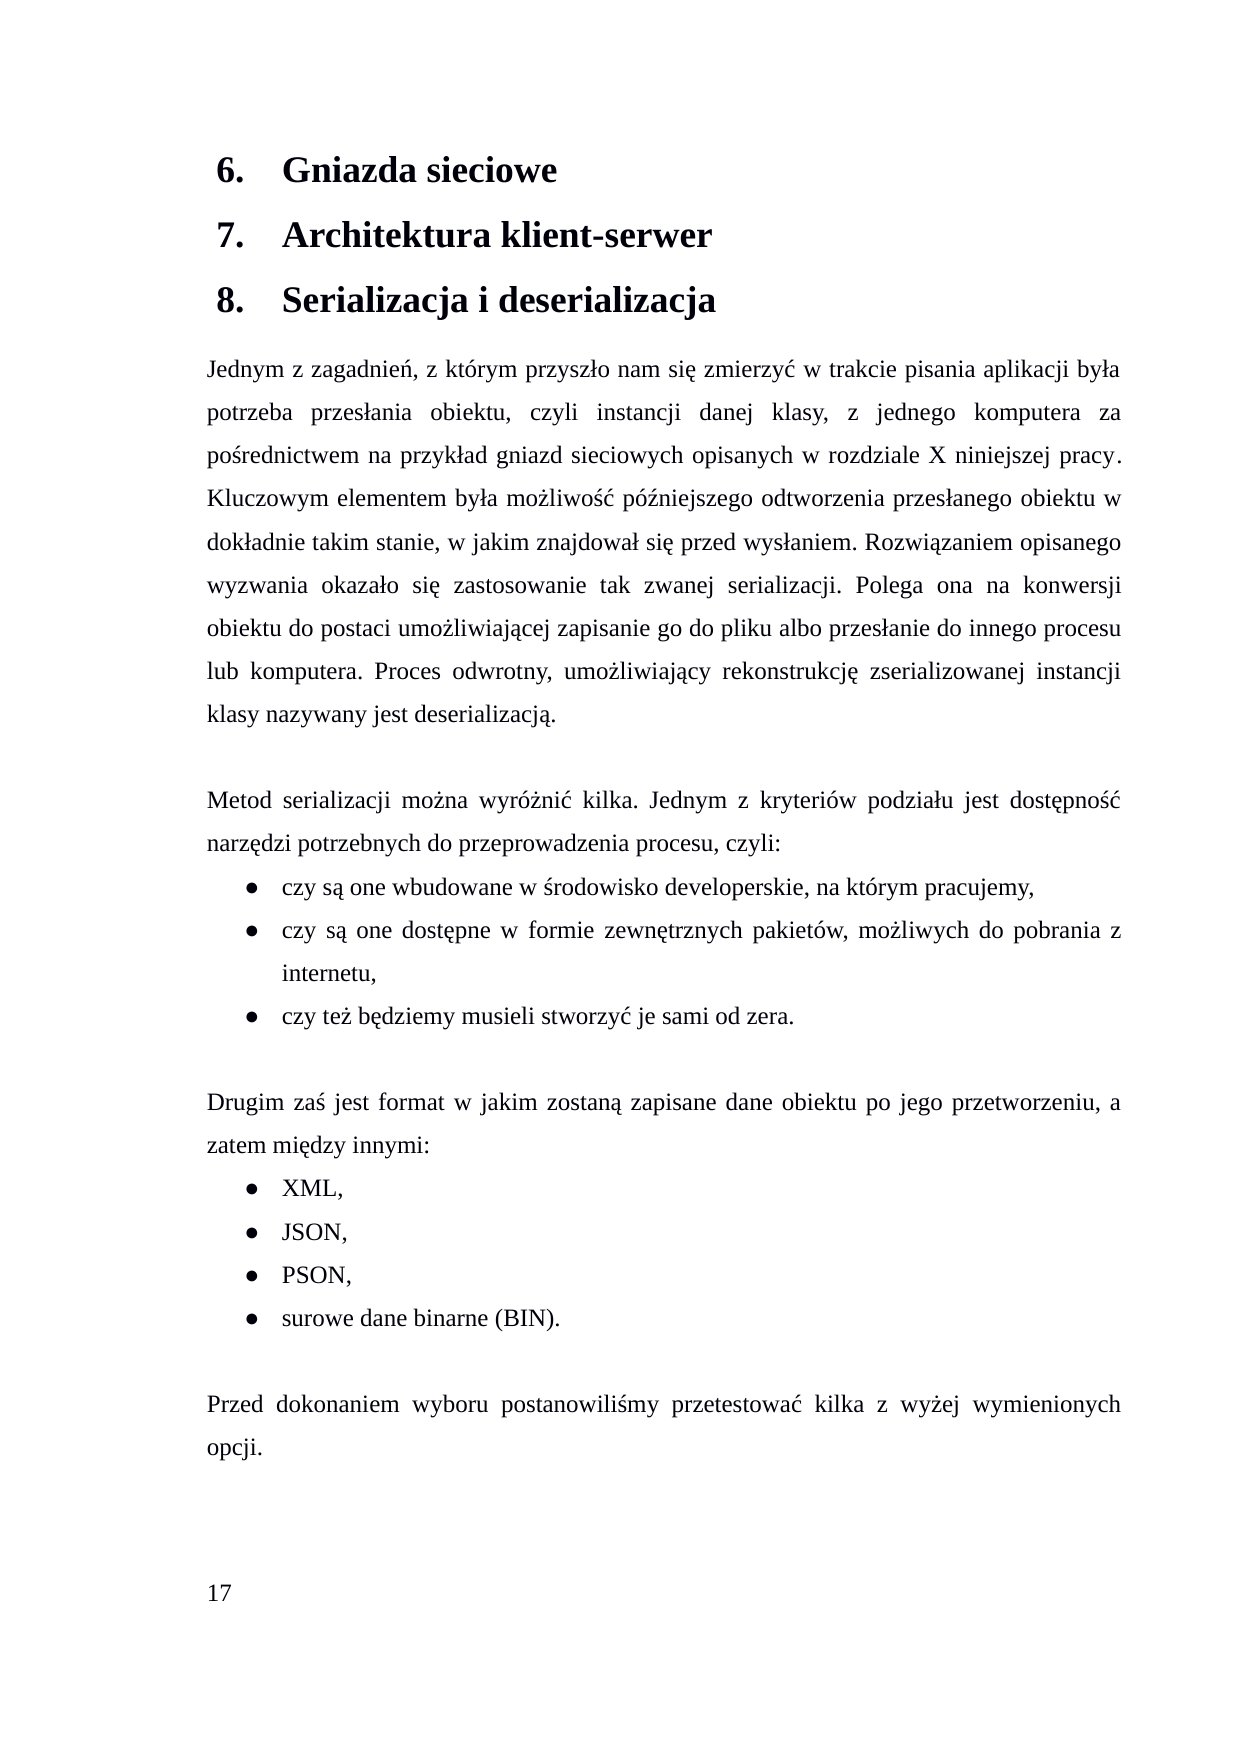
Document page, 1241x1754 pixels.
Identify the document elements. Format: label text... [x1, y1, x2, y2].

text Drugim zaś jest format w jakim zostaną zapisane dane obiektu po jego przetworzeniu, a zatem między innymi: [207, 1087, 1122, 1159]
subtitle Serializacja i deserializacja [244, 277, 1122, 320]
list czy są one wbudowane w środowisko developerskie, na którym pracujemy, [244, 872, 1122, 900]
list czy też będziemy musieli stworzyć je sami od zera. [244, 1001, 1122, 1030]
list XML, [244, 1173, 1122, 1202]
subtitle Architektura klient-serwer [244, 212, 1122, 255]
list surowe dane binarne (BIN). [244, 1303, 1122, 1332]
list czy są one dostępne w formie zewnętrznych pakietów, możliwych do pobrania z internetu, [244, 915, 1122, 987]
list JSON, [244, 1217, 1122, 1245]
text Metod serializacji można wyróżnić kilka. Jednym z kryteriów podziału jest dostępność narzędzi potrzebnych do przeprowadzenia procesu, czyli: [207, 785, 1122, 857]
subtitle Gniazda sieciowe [244, 148, 1122, 191]
list PSON, [244, 1260, 1122, 1288]
text Jednym z zagadnień, z którym przyszło nam się zmierzyć w trakcie pisania aplikacji była potrzeba przesłania obiektu, czyli instancji danej klasy, z jednego komputera za pośrednictwem na przykład gniazd sieciowych opisanych w rozdziale X niniejszej pracy. Kluczowym elementem była możliwość późniejszego odtworzenia przesłanego obiektu w dokładnie takim stanie, w jakim znajdował się przed wysłaniem. Rozwiązaniem opisanego wyzwania okazało się zastosowanie tak zwanej serializacji. Polega ona na konwersji obiektu do postaci umożliwiającej zapisanie go do pliku albo przesłanie do innego procesu lub komputera. Proces odwrotny, umożliwiający rekonstrukcję zserializowanej instancji klasy nazywany jest deserializacją. [207, 354, 1122, 728]
text Przed dokonaniem wyboru postanowiliśmy przetestować kilka z wyżej wymienionych opcji. [207, 1389, 1122, 1461]
